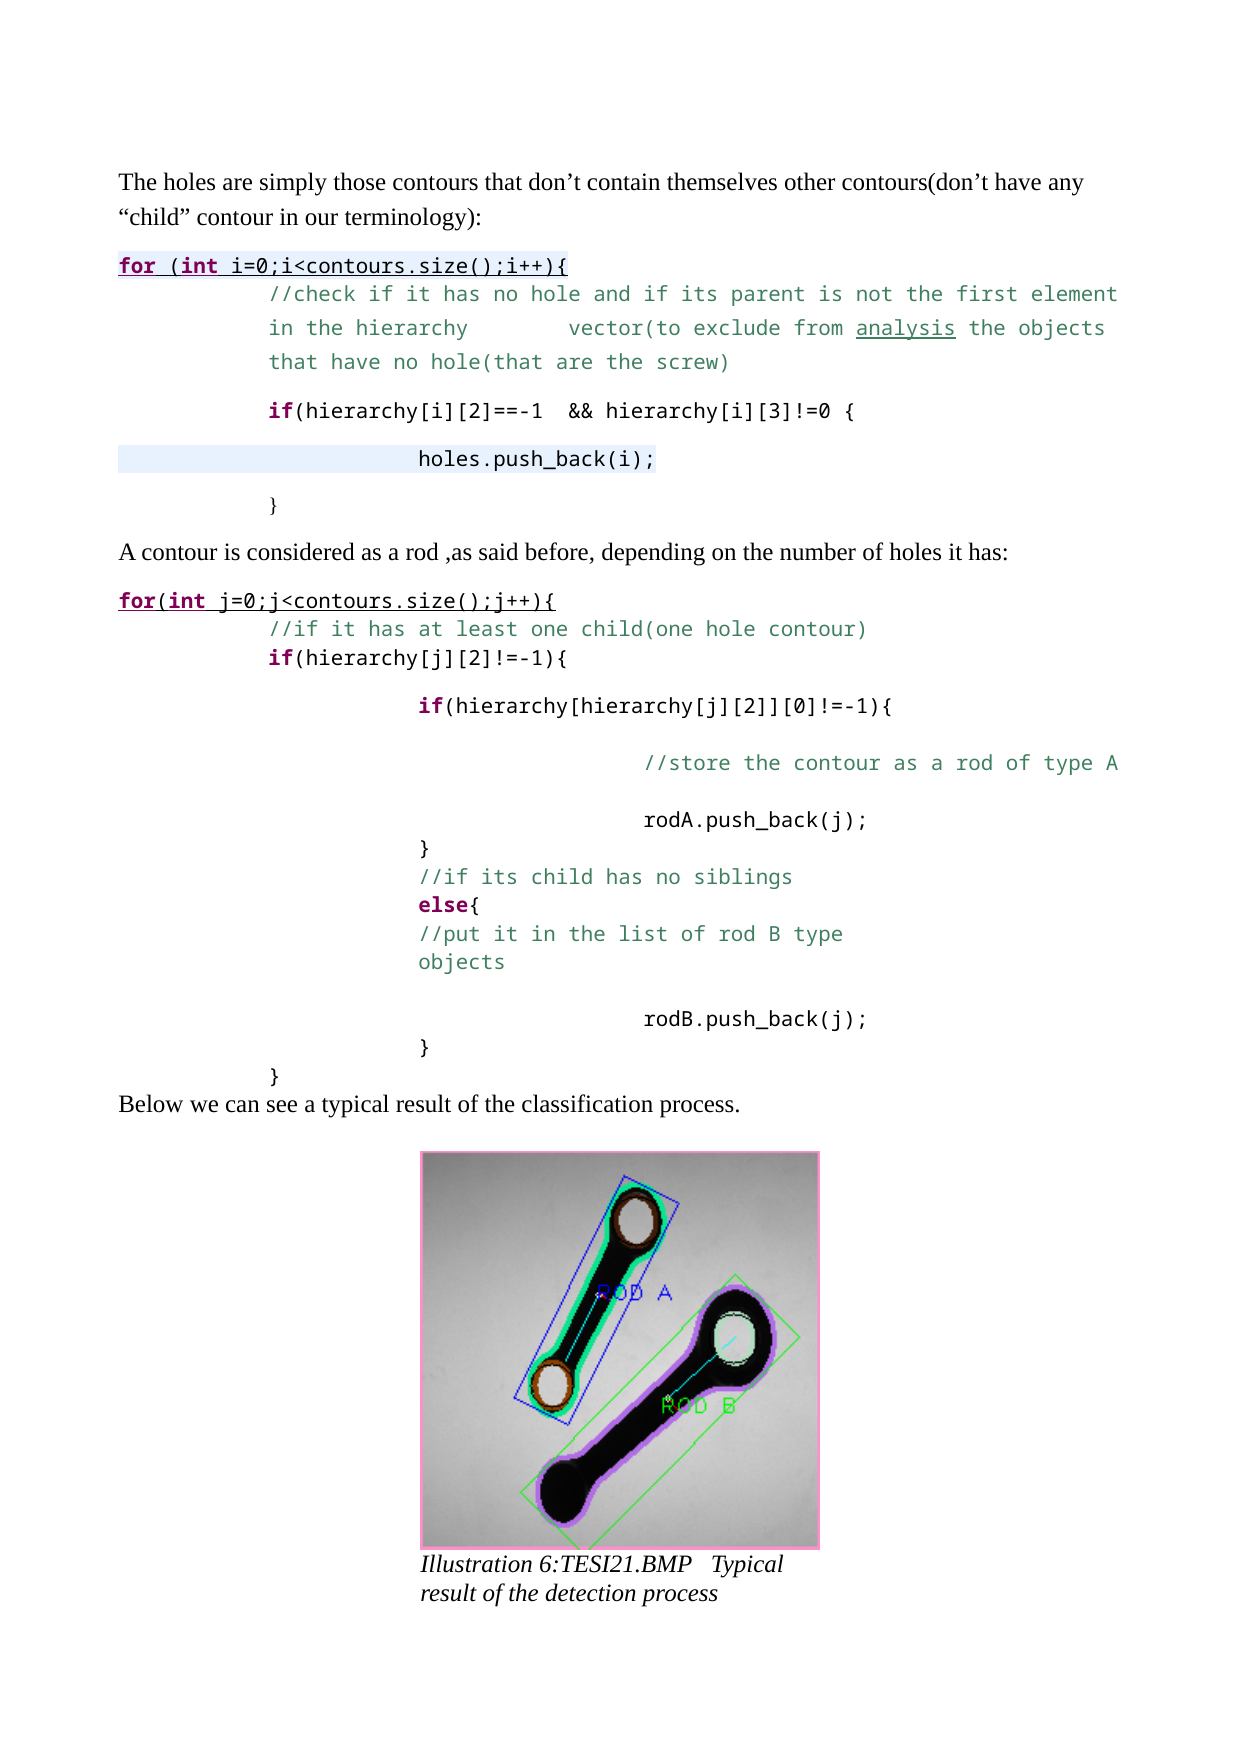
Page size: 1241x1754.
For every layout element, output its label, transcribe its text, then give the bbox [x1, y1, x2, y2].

text The holes are simply those contours that don’t contain themselves other contours(don’t have any “child” contour in our terminology): [118, 167, 1122, 230]
text rodB.push_back(j); [118, 976, 1122, 1032]
text for (int i=0;i<contours.size();i++){ [118, 251, 1122, 279]
text Below we can see a typical result of the classification process. [118, 1089, 1122, 1118]
text //put it in the list of rod B type objects [118, 919, 1122, 976]
text if(hierarchy[i][2]==-1 && hierarchy[i][3]!=0 { [118, 396, 1122, 424]
text if(hierarchy[j][2]!=-1){ [118, 643, 1122, 671]
picture [420, 1151, 820, 1550]
text } [118, 833, 1122, 862]
text } [118, 1061, 1122, 1089]
text if(hierarchy[hierarchy[j][2]][0]!=-1){ [118, 691, 1122, 720]
text //if it has at least one child(one hole contour) [118, 614, 1122, 643]
text else{ [118, 890, 1122, 919]
text Illustration 6:TESI21.BMP Typical result of the detection process [420, 1550, 820, 1607]
text //check if it has no hole and if its parent is not the first element in the hierarchy vector(to exclude from analysis the objects that have no hole(that are the screw) [118, 279, 1122, 376]
text for(int j=0;j<contours.size();j++){ [118, 586, 1122, 614]
text //store the contour as a rod of type A [118, 720, 1122, 777]
text } [118, 1032, 1122, 1061]
text } [118, 493, 1122, 517]
text A contour is considered as a rod ,as said before, depending on the number of holes it has: [118, 537, 1122, 565]
text rodA.push_back(j); [118, 777, 1122, 833]
text holes.push_back(i); [118, 444, 1122, 473]
text //if its child has no siblings [118, 862, 1122, 890]
